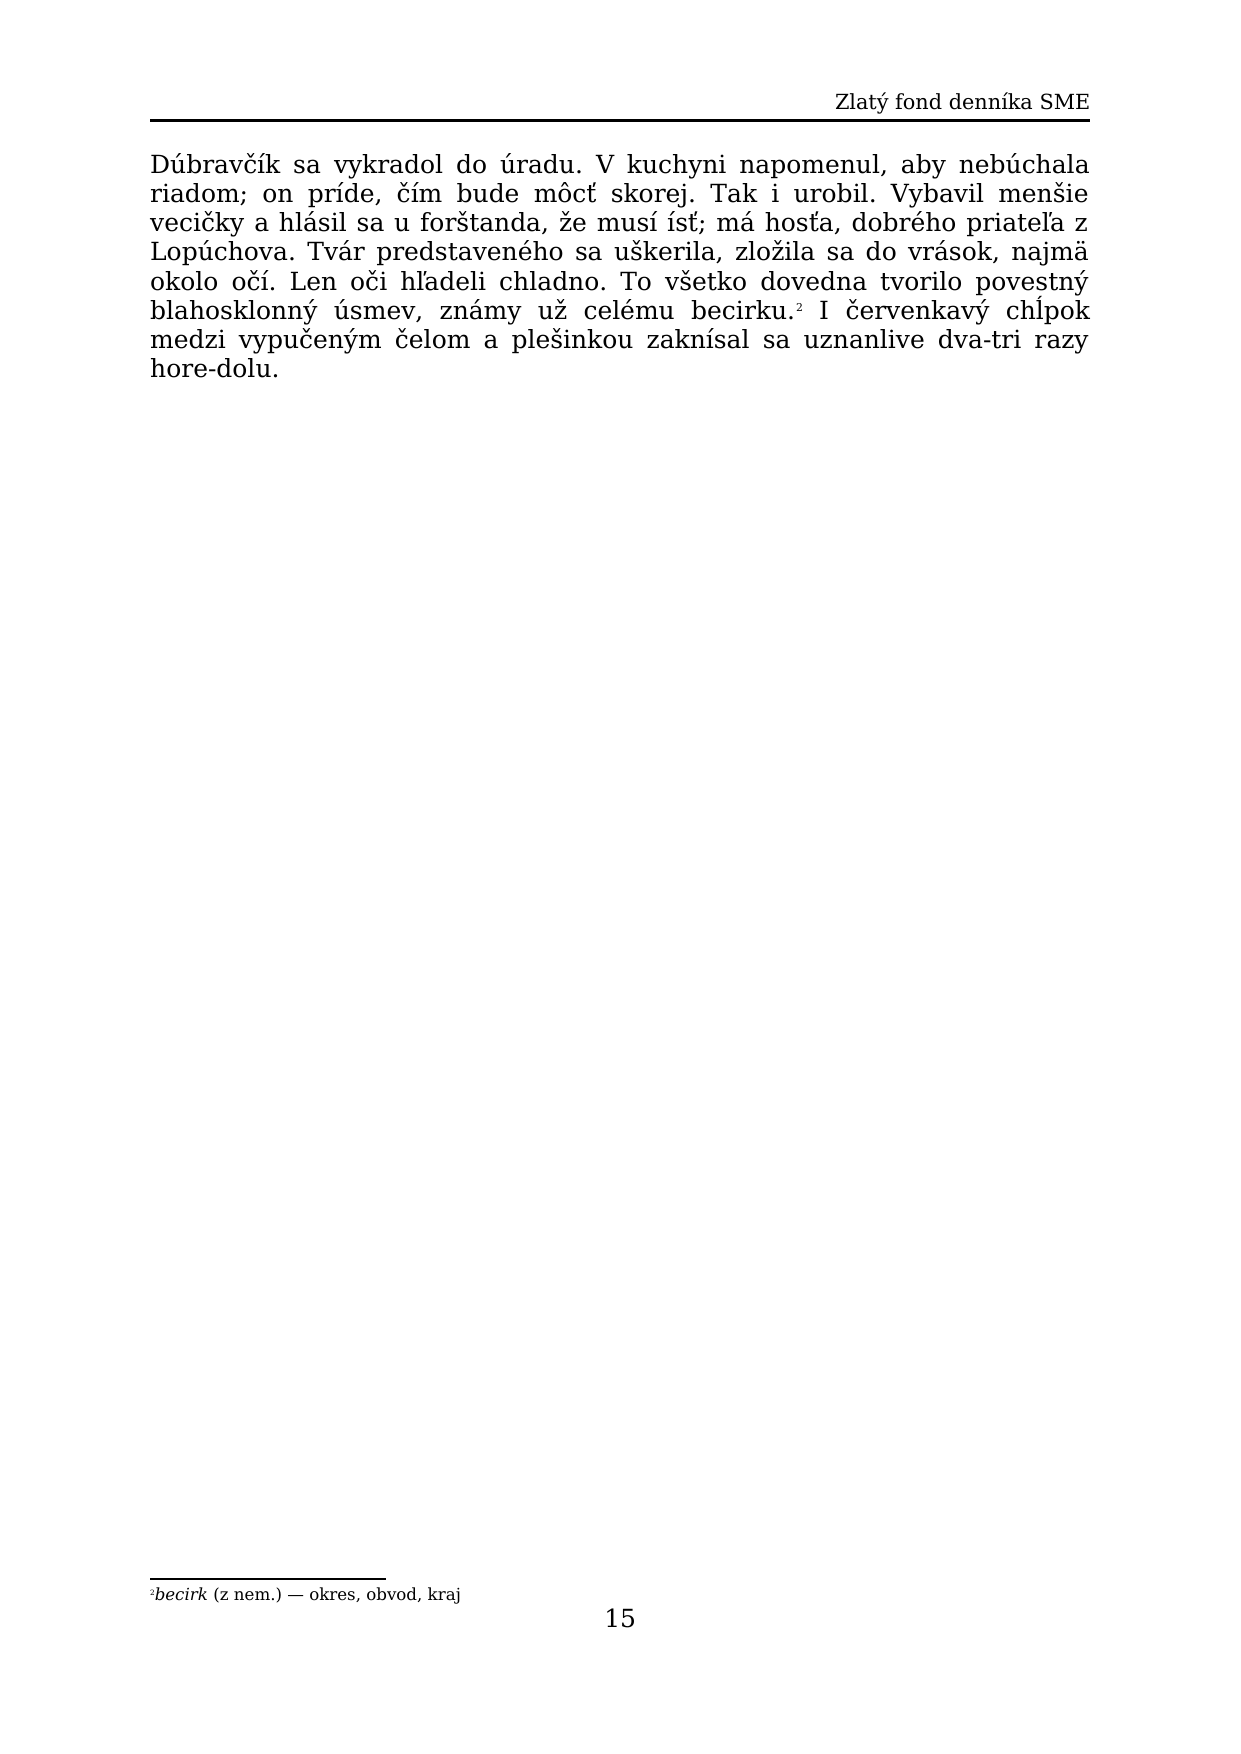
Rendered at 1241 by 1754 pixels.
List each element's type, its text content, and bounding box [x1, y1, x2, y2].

text Dúbravčík sa vykradol do úradu. V kuchyni napomenul, aby nebúchala riadom; on príde, čím bude môcť skorej. Tak i urobil. Vybavil menšie vecičky a hlásil sa u forštanda, že musí ísť; má hosťa, dobrého priateľa z Lopúchova. Tvár predstaveného sa uškerila, zložila sa do vrások, najmä okolo očí. Len oči hľadeli chladno. To všetko dovedna tvorilo povestný blahosklonný úsmev, známy už celému becirku.2 I červenkavý chĺpok medzi vypučeným čelom a plešinkou zaknísal sa uznanlive dva-tri razy hore-dolu. [150, 150, 1090, 383]
text 2becirk (z nem.) — okres, obvod, kraj [150, 1584, 1090, 1604]
